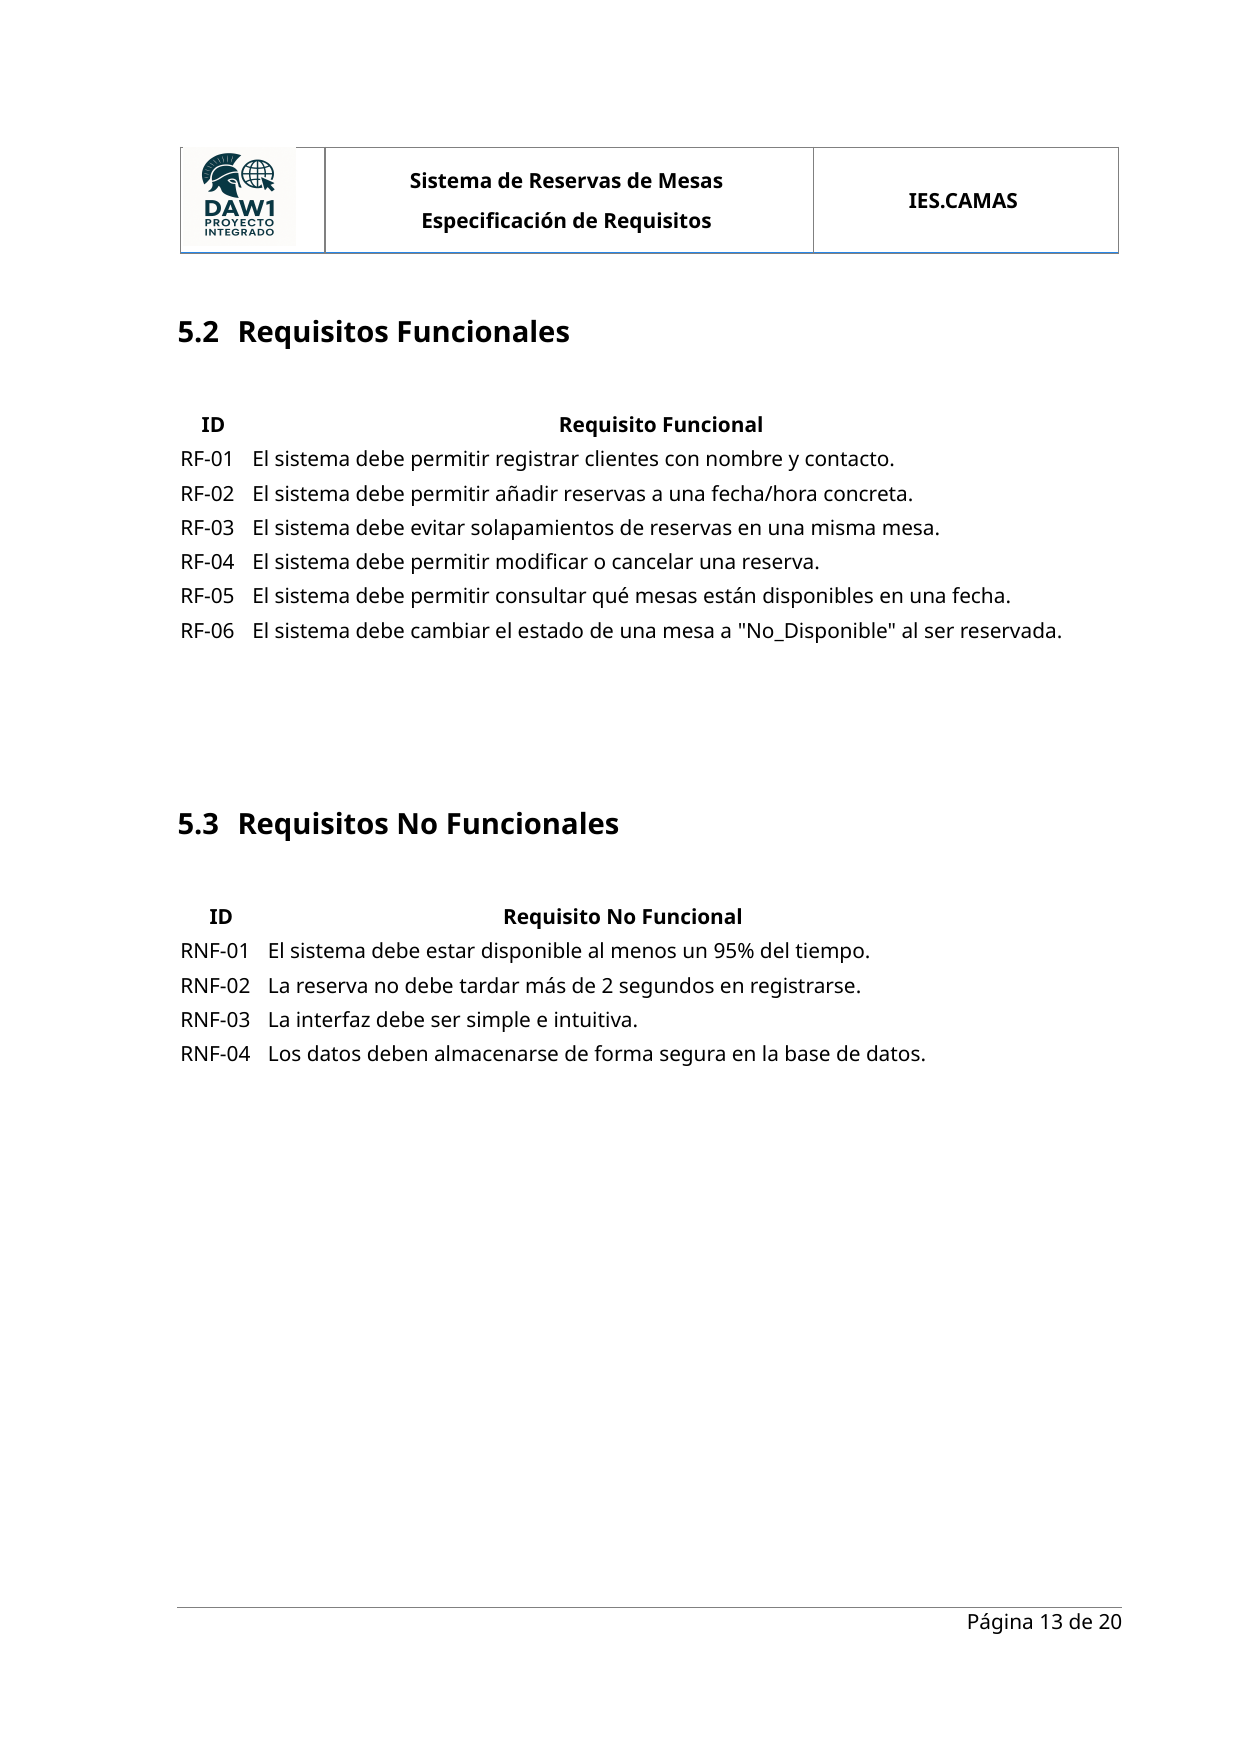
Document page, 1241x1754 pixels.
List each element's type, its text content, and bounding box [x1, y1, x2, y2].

table_cell RF-02 [177, 476, 249, 510]
table_cell La reserva no debe tardar más de 2 segundos en registrarse. [265, 968, 981, 1002]
table_header Requisito Funcional [249, 408, 1073, 442]
table_cell El sistema debe cambiar el estado de una mesa a "No_Disponible" al ser reservada. [249, 613, 1073, 647]
table_cell RF-06 [177, 613, 249, 647]
picture [183, 147, 296, 246]
table_cell RF-03 [177, 510, 249, 544]
table_cell RF-01 [177, 442, 249, 476]
table_header Requisito No Funcional [265, 900, 981, 934]
table_cell El sistema debe estar disponible al menos un 95% del tiempo. [265, 934, 981, 968]
table_cell RNF-02 [177, 968, 265, 1002]
subtitle Requisitos Funcionales [177, 311, 1122, 351]
table_cell RNF-03 [177, 1002, 265, 1037]
subtitle Requisitos No Funcionales [177, 803, 1122, 843]
table_cell El sistema debe evitar solapamientos de reservas en una misma mesa. [249, 510, 1073, 544]
table_cell La interfaz debe ser simple e intuitiva. [265, 1002, 981, 1037]
table_cell El sistema debe permitir añadir reservas a una fecha/hora concreta. [249, 476, 1073, 510]
table_cell RF-05 [177, 579, 249, 613]
table_cell RNF-04 [177, 1037, 265, 1071]
table_header ID [177, 408, 249, 442]
table_header ID [177, 900, 265, 934]
table_cell RNF-01 [177, 934, 265, 968]
table_cell RF-04 [177, 545, 249, 579]
table_cell El sistema debe permitir consultar qué mesas están disponibles en una fecha. [249, 579, 1073, 613]
table_cell El sistema debe permitir modificar o cancelar una reserva. [249, 545, 1073, 579]
table_cell Los datos deben almacenarse de forma segura en la base de datos. [265, 1037, 981, 1071]
table_cell El sistema debe permitir registrar clientes con nombre y contacto. [249, 442, 1073, 476]
